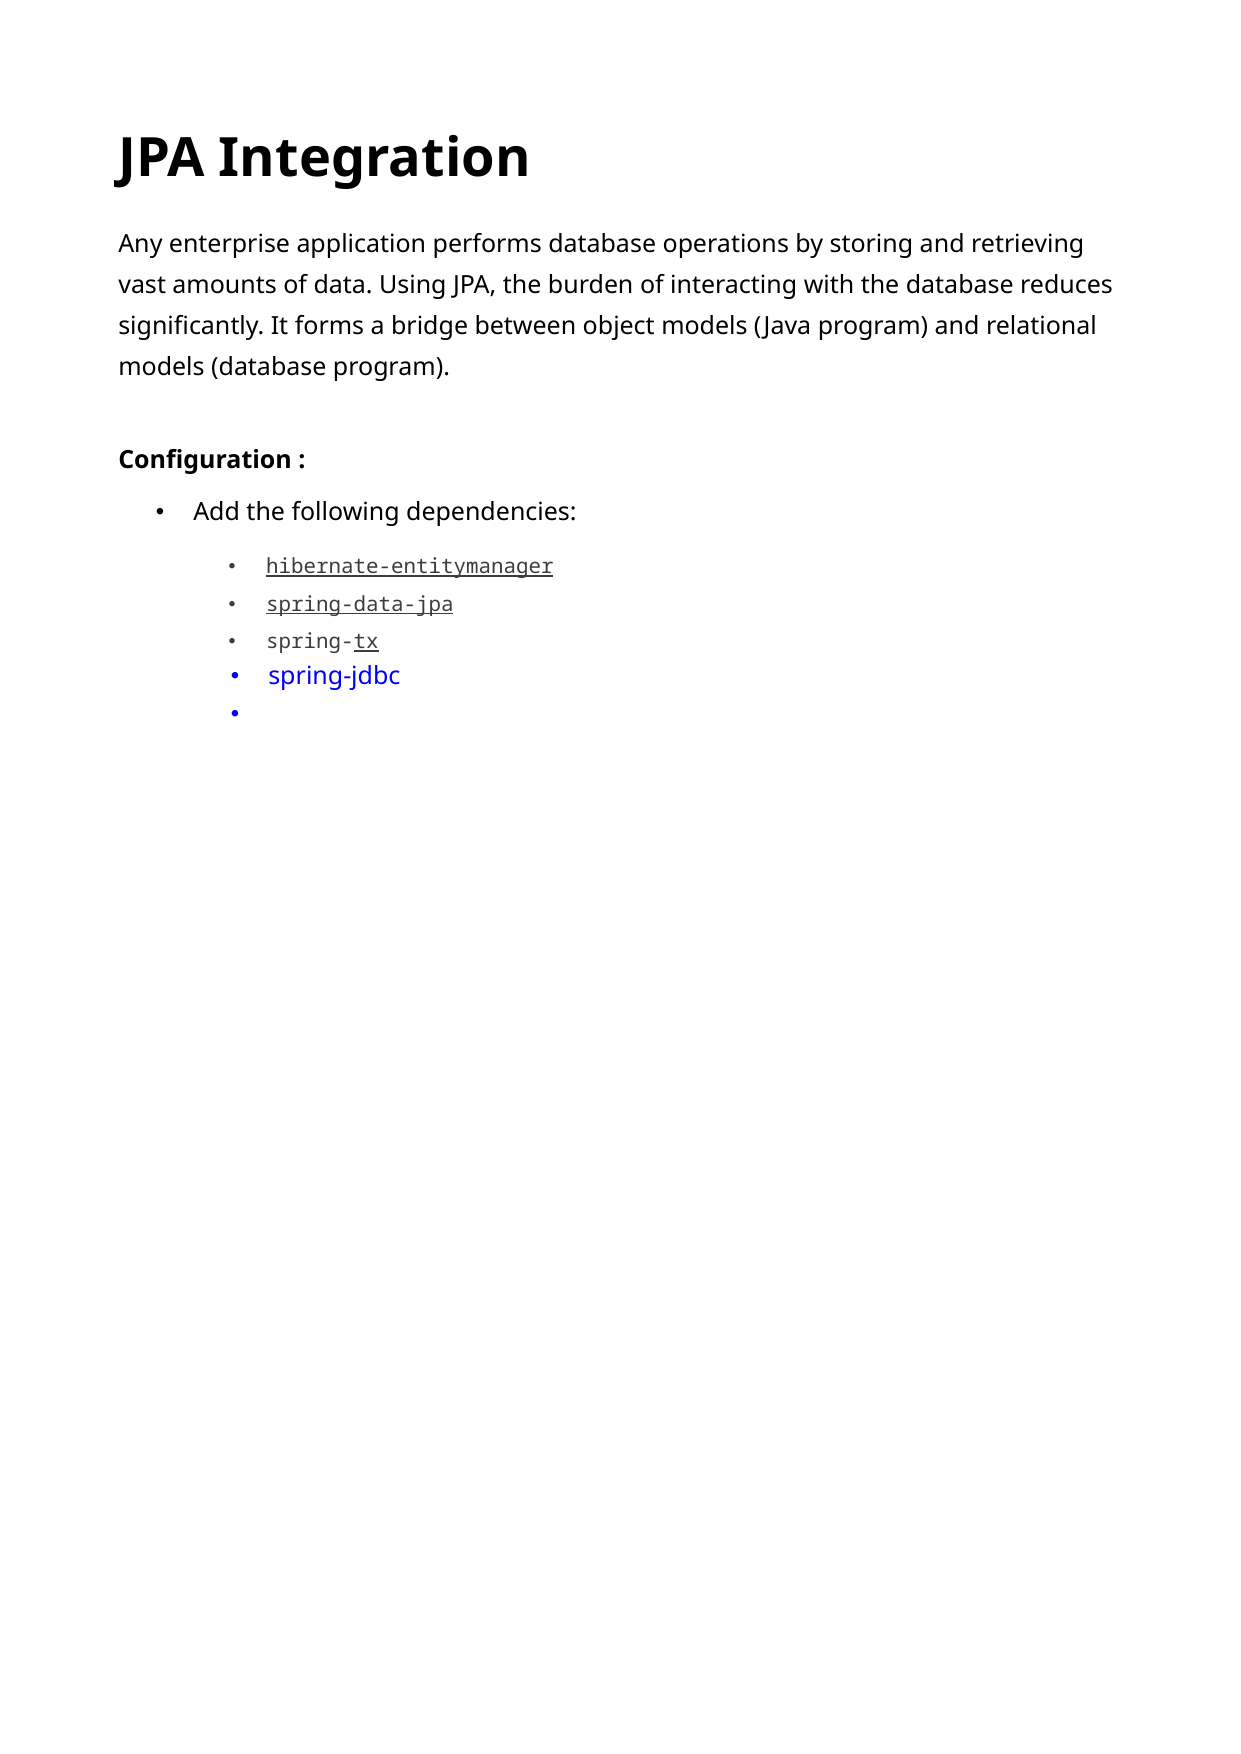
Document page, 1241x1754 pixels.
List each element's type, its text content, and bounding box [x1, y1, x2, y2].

text JPA Integration [118, 118, 1122, 192]
list Add the following dependencies: [156, 490, 1122, 527]
list spring-tx [228, 617, 1122, 654]
list hibernate-entitymanager [228, 542, 1122, 579]
text Configuration : [118, 438, 1122, 475]
text Any enterprise application performs database operations by storing and retrieving vast amounts of data. Using JPA, the burden of interacting with the database reduces significantly. It forms a bridge between object models (Java program) and relational models (database program). [118, 226, 1122, 382]
list spring-jdbc [231, 654, 1122, 692]
list spring-data-jpa [228, 579, 1122, 617]
